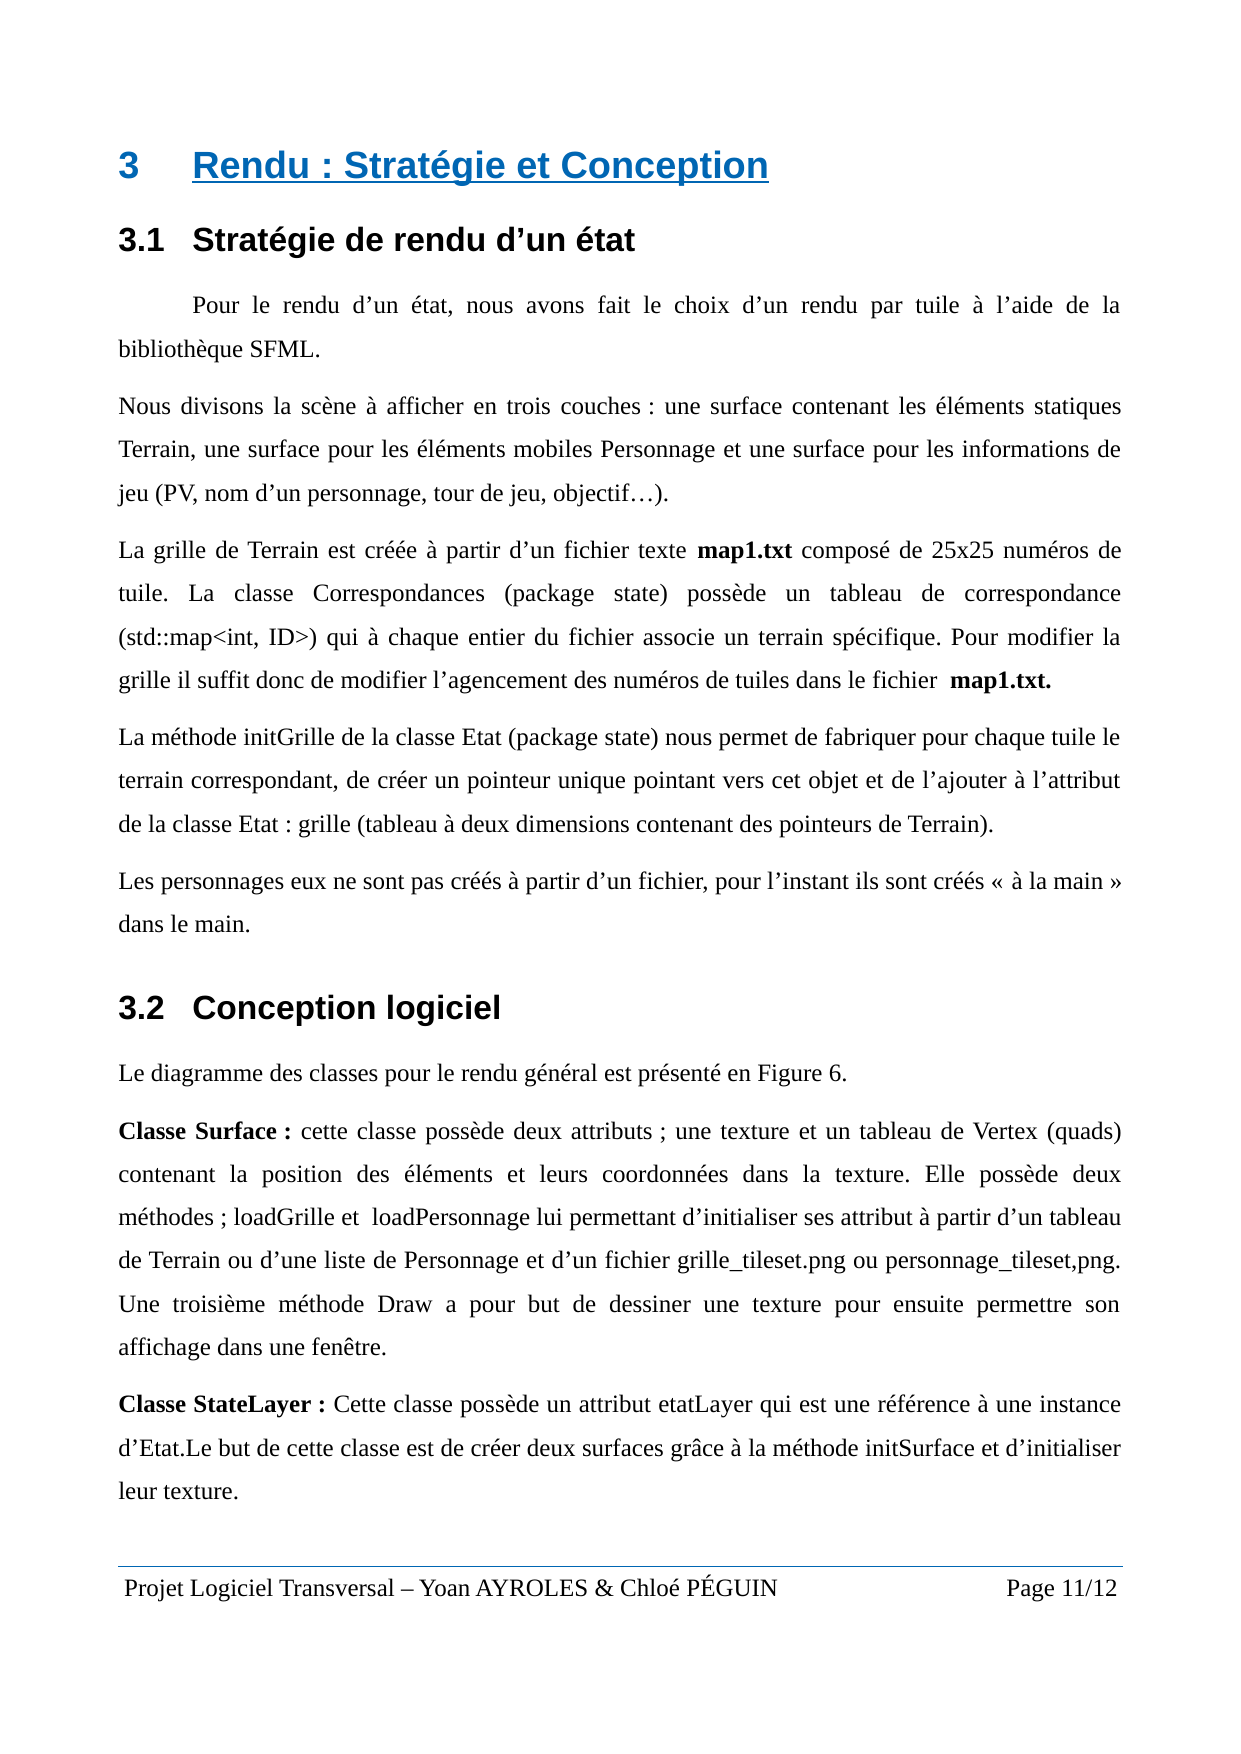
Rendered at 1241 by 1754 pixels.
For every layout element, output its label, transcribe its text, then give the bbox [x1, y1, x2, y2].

text Pour le rendu d’un état, nous avons fait le choix d’un rendu par tuile à l’aide de la bibliothèque SFML. [118, 291, 1122, 362]
text Le diagramme des classes pour le rendu général est présenté en Figure 6. [118, 1058, 1122, 1087]
subtitle Conception logiciel [118, 988, 1122, 1027]
text La grille de Terrain est créée à partir d’un fichier texte map1.txt composé de 25x25 numéros de tuile. La classe Correspondances (package state) possède un tableau de correspondance (std::map<int, ID>) qui à chaque entier du fichier associe un terrain spécifique. Pour modifier la grille il suffit donc de modifier l’agencement des numéros de tuiles dans le fichier map1.txt. [118, 535, 1122, 693]
text La méthode initGrille de la classe Etat (package state) nous permet de fabriquer pour chaque tuile le terrain correspondant, de créer un pointeur unique pointant vers cet objet et de l’ajouter à l’attribut de la classe Etat : grille (tableau à deux dimensions contenant des pointeurs de Terrain). [118, 722, 1122, 837]
text Classe Surface : cette classe possède deux attributs ; une texture et un tableau de Vertex (quads) contenant la position des éléments et leurs coordonnées dans la texture. Elle possède deux méthodes ; loadGrille et loadPersonnage lui permettant d’initialiser ses attribut à partir d’un tableau de Terrain ou d’une liste de Personnage et d’un fichier grille_tileset.png ou personnage_tileset,png. Une troisième méthode Draw a pour but de dessiner une texture pour ensuite permettre son affichage dans une fenêtre. [118, 1116, 1122, 1361]
text Nous divisons la scène à afficher en trois couches : une surface contenant les éléments statiques Terrain, une surface pour les éléments mobiles Personnage et une surface pour les informations de jeu (PV, nom d’un personnage, tour de jeu, objectif…). [118, 391, 1122, 506]
subtitle Rendu : Stratégie et Conception [118, 143, 1122, 187]
subtitle Stratégie de rendu d’un état [118, 220, 1122, 259]
text Les personnages eux ne sont pas créés à partir d’un fichier, pour l’instant ils sont créés « à la main » dans le main. [118, 866, 1122, 938]
text Classe StateLayer : Cette classe possède un attribut etatLayer qui est une référence à une instance d’Etat.Le but de cette classe est de créer deux surfaces grâce à la méthode initSurface et d’initialiser leur texture. [118, 1389, 1122, 1504]
